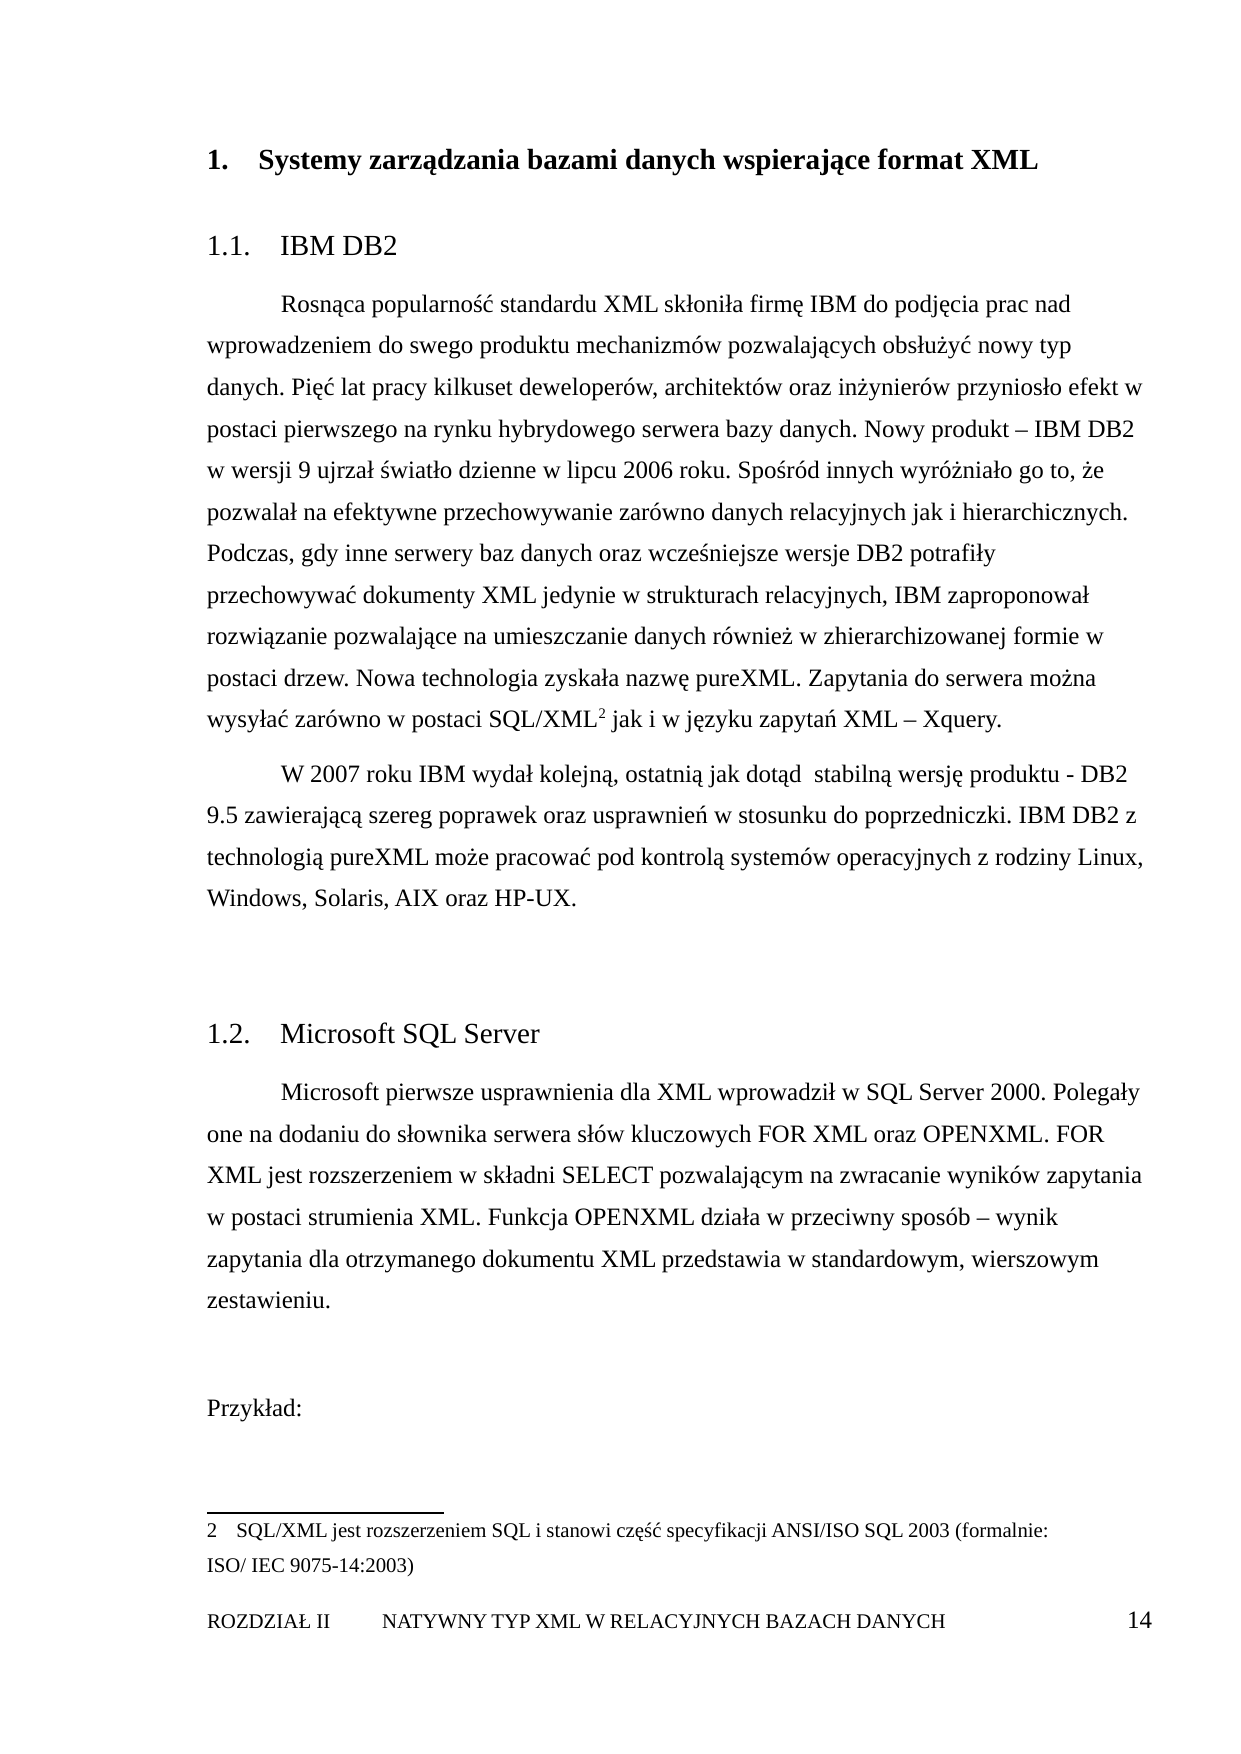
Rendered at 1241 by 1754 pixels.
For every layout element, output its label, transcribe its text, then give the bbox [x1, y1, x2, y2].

subtitle Systemy zarządzania bazami danych wspierające format XML [207, 143, 1152, 175]
subtitle IBM DB2 [207, 229, 1152, 261]
text ISO/ IEC 9075-14:2003) [207, 1554, 1152, 1577]
text SQL/XML jest rozszerzeniem SQL i stanowi część specyfikacji ANSI/ISO SQL 2003 (formalnie: [207, 1519, 1152, 1542]
text Przykład: [207, 1394, 1152, 1422]
subtitle Microsoft SQL Server [207, 1017, 1152, 1050]
text W 2007 roku IBM wydał kolejną, ostatnią jak dotąd stabilną wersję produktu - DB2 9.5 zawierającą szereg poprawek oraz usprawnień w stosunku do poprzedniczki. IBM DB2 z technologią pureXML może pracować pod kontrolą systemów operacyjnych z rodziny Linux, Windows, Solaris, AIX oraz HP-UX. [207, 760, 1152, 912]
text Rosnąca popularność standardu XML skłoniła firmę IBM do podjęcia prac nad wprowadzeniem do swego produktu mechanizmów pozwalających obsłużyć nowy typ danych. Pięć lat pracy kilkuset deweloperów, architektów oraz inżynierów przyniosło efekt w postaci pierwszego na rynku hybrydowego serwera bazy danych. Nowy produkt – IBM DB2 w wersji 9 ujrzał światło dzienne w lipcu 2006 roku. Spośród innych wyróżniało go to, że pozwalał na efektywne przechowywanie zarówno danych relacyjnych jak i hierarchicznych. Podczas, gdy inne serwery baz danych oraz wcześniejsze wersje DB2 potrafiły przechowywać dokumenty XML jedynie w strukturach relacyjnych, IBM zaproponował rozwiązanie pozwalające na umieszczanie danych również w zhierarchizowanej formie w postaci drzew. Nowa technologia zyskała nazwę pureXML. Zapytania do serwera można wysyłać zarówno w postaci SQL/XML jak i w języku zapytań XML – Xquery. [207, 290, 1152, 733]
text Microsoft pierwsze usprawnienia dla XML wprowadził w SQL Server 2000. Polegały one na dodaniu do słownika serwera słów kluczowych FOR XML oraz OPENXML. FOR XML jest rozszerzeniem w składni SELECT pozwalającym na zwracanie wyników zapytania w postaci strumienia XML. Funkcja OPENXML działa w przeciwny sposób – wynik zapytania dla otrzymanego dokumentu XML przedstawia w standardowym, wierszowym zestawieniu. [207, 1078, 1152, 1314]
